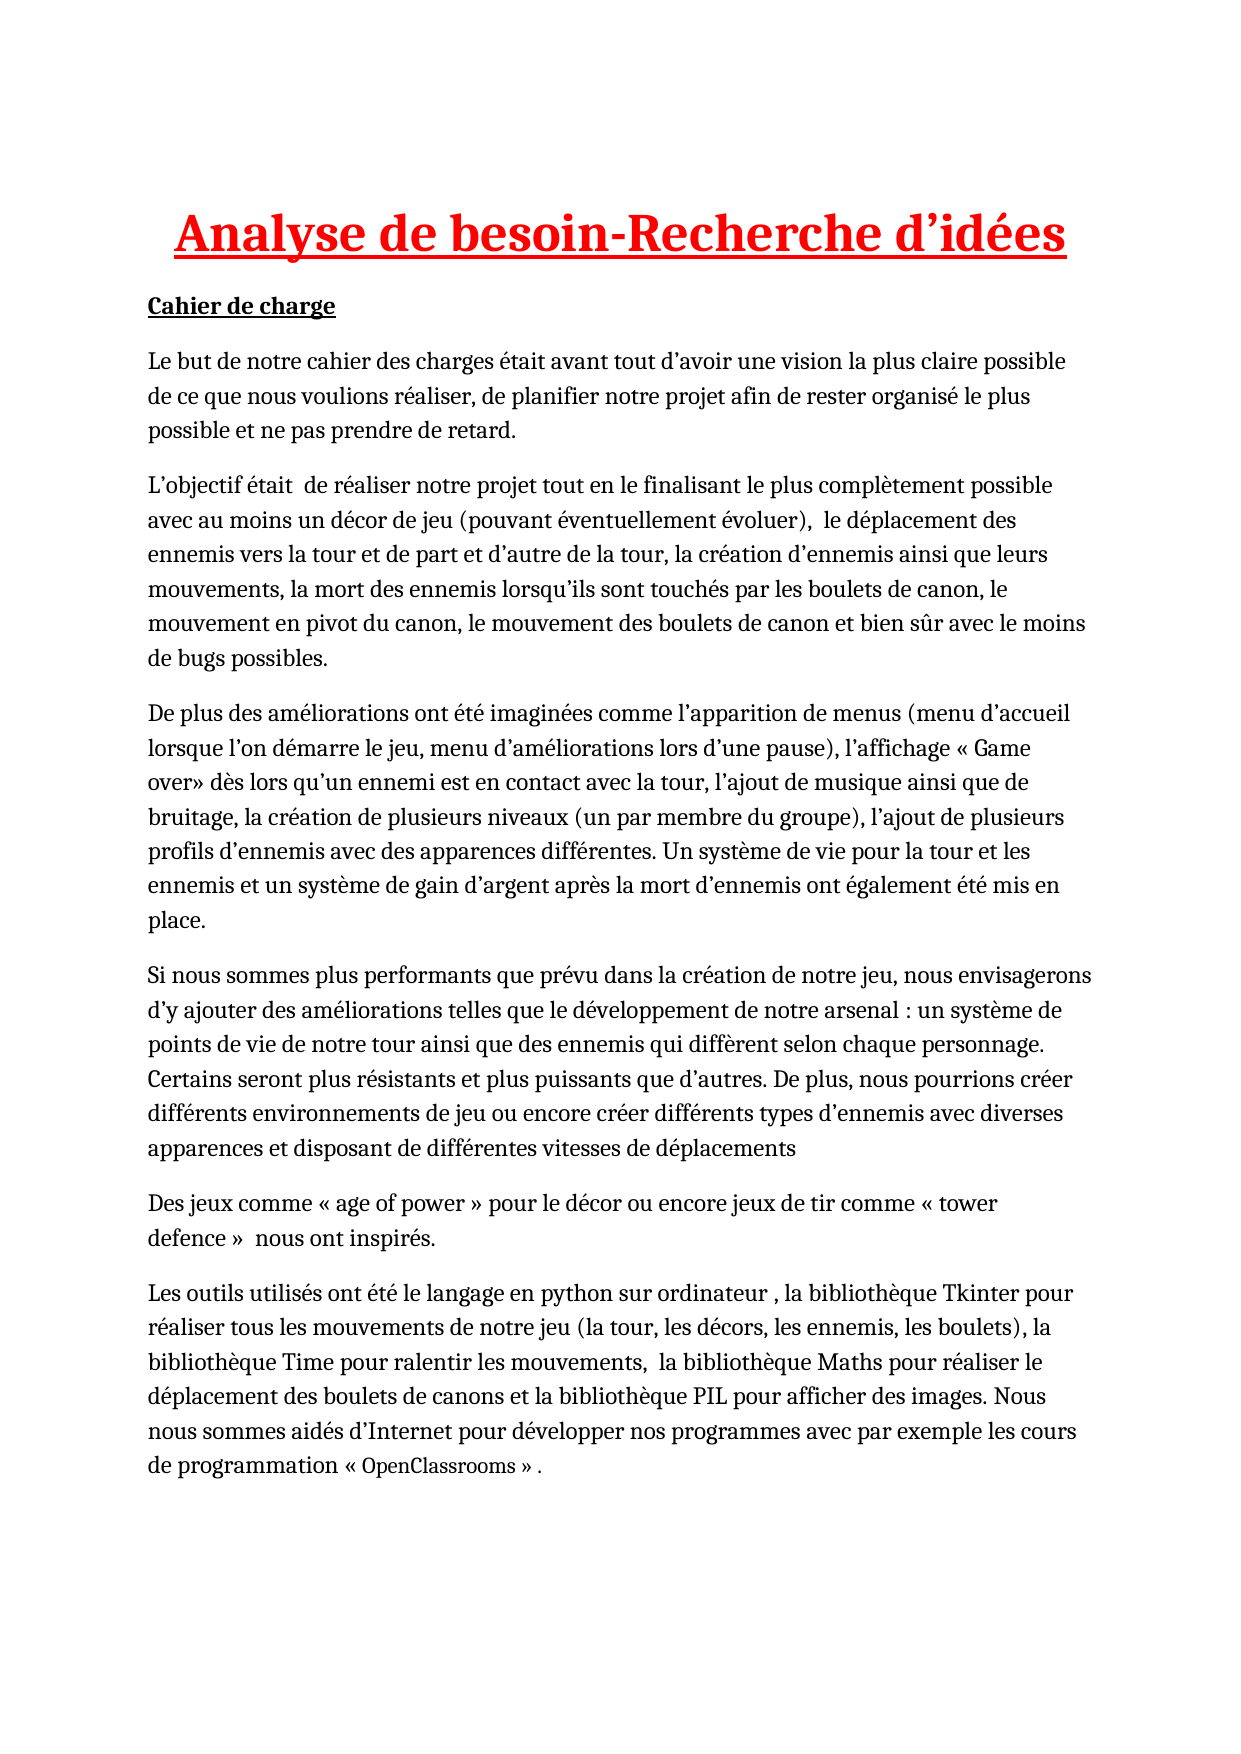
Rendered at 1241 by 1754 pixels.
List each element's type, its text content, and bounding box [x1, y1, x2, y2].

text L’objectif était de réaliser notre projet tout en le finalisant le plus complètement possible avec au moins un décor de jeu (pouvant éventuellement évoluer), le déplacement des ennemis vers la tour et de part et d’autre de la tour, la création d’ennemis ainsi que leurs mouvements, la mort des ennemis lorsqu’ils sont touchés par les boulets de canon, le mouvement en pivot du canon, le mouvement des boulets de canon et bien sûr avec le moins de bugs possibles. [148, 466, 1093, 672]
text Les outils utilisés ont été le langage en python sur ordinateur , la bibliothèque Tkinter pour réaliser tous les mouvements de notre jeu (la tour, les décors, les ennemis, les boulets), la bibliothèque Time pour ralentir les mouvements, la bibliothèque Maths pour réaliser le déplacement des boulets de canons et la bibliothèque PIL pour afficher des images. Nous nous sommes aidés d’Internet pour développer nos programmes avec par exemple les cours de programmation « OpenClassrooms » . [148, 1273, 1093, 1480]
text Cahier de charge [148, 286, 1093, 321]
text Analyse de besoin-Recherche d’idées [148, 203, 1093, 265]
text De plus des améliorations ont été imaginées comme l’apparition de menus (menu d’accueil lorsque l’on démarre le jeu, menu d’améliorations lors d’une pause), l’affichage « Game over» dès lors qu’un ennemi est en contact avec la tour, l’ajout de musique ainsi que de bruitage, la création de plusieurs niveaux (un par membre du groupe), l’ajout de plusieurs profils d’ennemis avec des apparences différentes. Un système de vie pour la tour et les ennemis et un système de gain d’argent après la mort d’ennemis ont également été mis en place. [148, 693, 1093, 935]
text Si nous sommes plus performants que prévu dans la création de notre jeu, nous envisagerons d’y ajouter des améliorations telles que le développement de notre arsenal : un système de points de vie de notre tour ainsi que des ennemis qui diffèrent selon chaque personnage. Certains seront plus résistants et plus puissants que d’autres. De plus, nous pourrions créer différents environnements de jeu ou encore créer différents types d’ennemis avec diverses apparences et disposant de différentes vitesses de déplacements [148, 956, 1093, 1162]
text Le but de notre cahier des charges était avant tout d’avoir une vision la plus claire possible de ce que nous voulions réaliser, de planifier notre projet afin de rester organisé le plus possible et ne pas prendre de retard. [148, 341, 1093, 445]
text Des jeux comme « age of power » pour le décor ou encore jeux de tir comme « tower defence » nous ont inspirés. [148, 1183, 1093, 1252]
